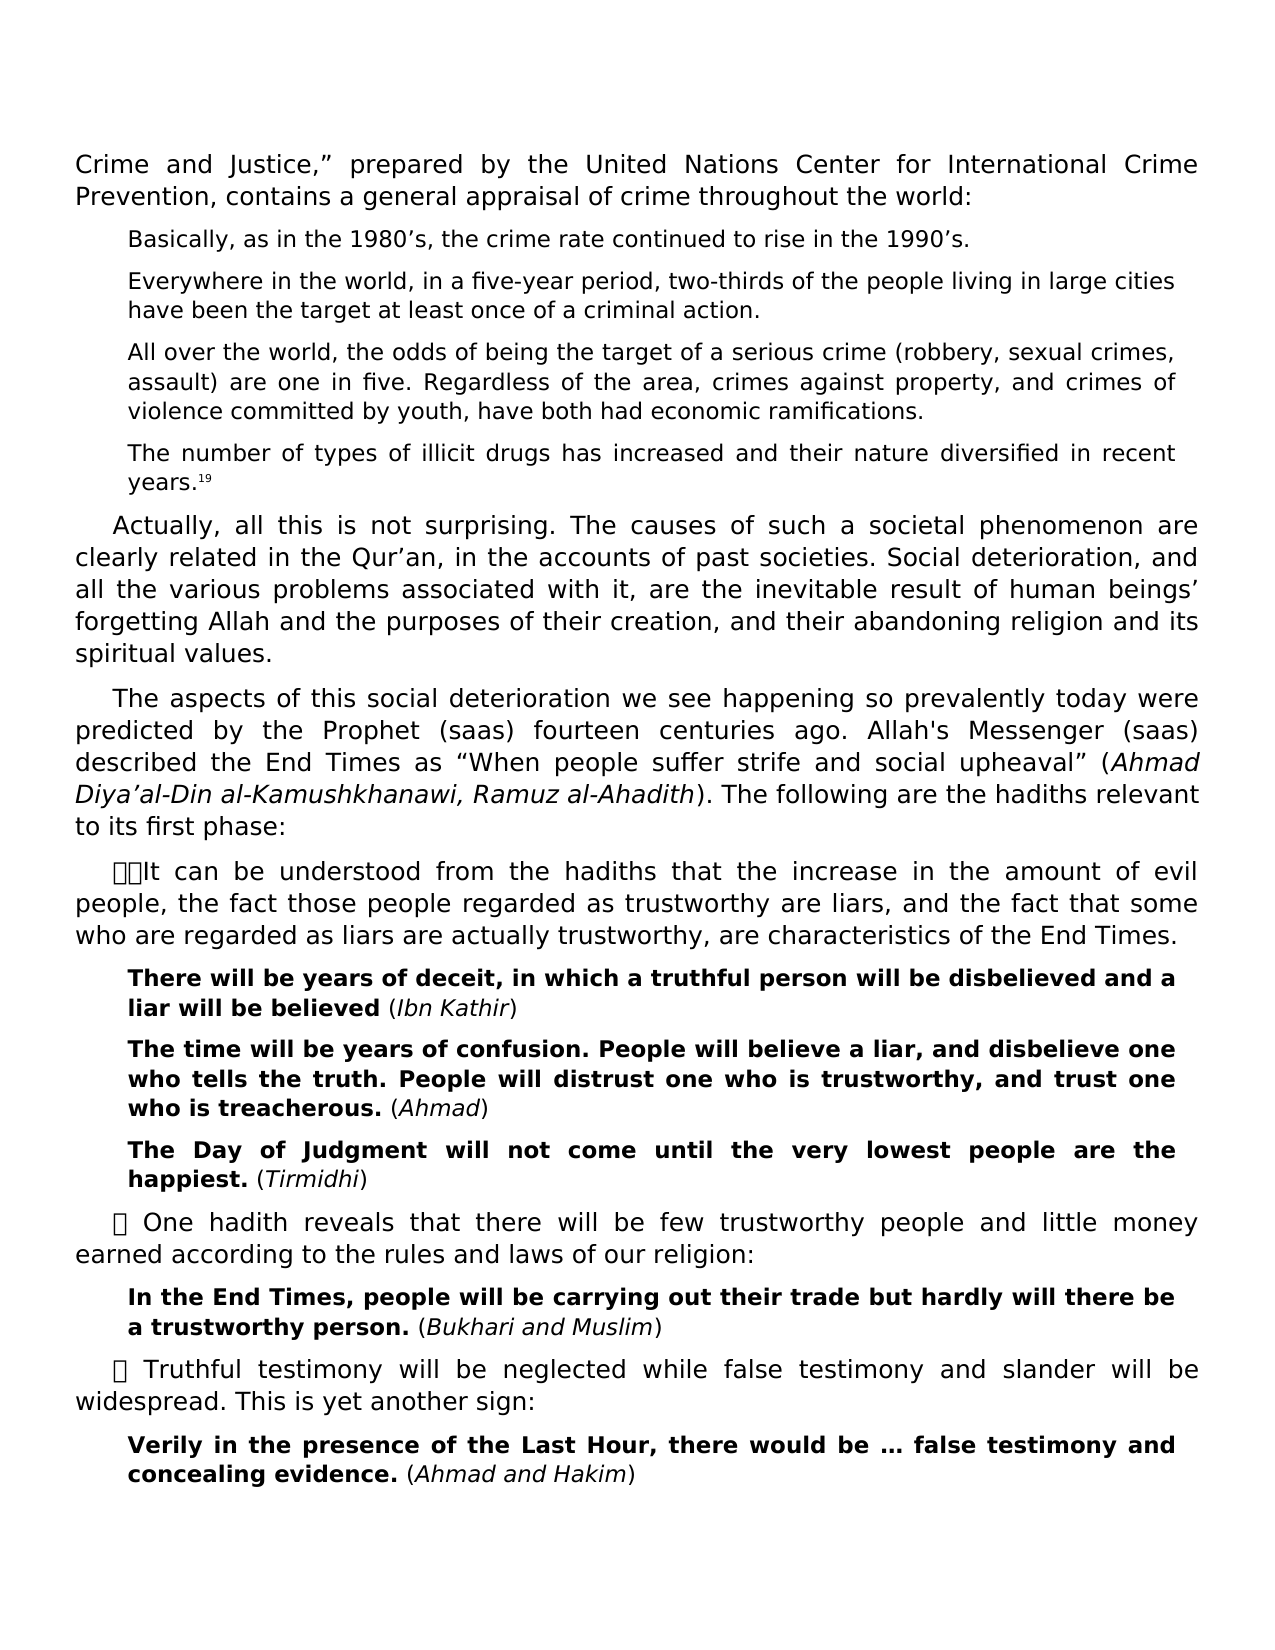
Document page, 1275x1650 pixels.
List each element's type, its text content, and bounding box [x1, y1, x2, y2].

text Everywhere in the world, in a five-year period, two-thirds of the people living in large cities have been the target at least once of a criminal action. [127, 268, 1177, 324]
text The time will be years of confusion. People will believe a liar, and disbelieve one who tells the truth. People will distrust one who is trustworthy, and trust one who is treacherous. (Ahmad) [127, 1036, 1177, 1122]
text The aspects of this social deterioration we see happening so prevalently today were predicted by the Prophet (saas) fourteen centuries ago. Allah's Messenger (saas) described the End Times as “When people suffer strife and social upheaval” (Ahmad Diya’al-Din al-Kamushkhanawi, Ramuz al-Ahadith). The following are the hadiths relevant to its first phase: [75, 684, 1200, 841]
text Basically, as in the 1980’s, the crime rate continued to rise in the 1990’s. [127, 227, 1177, 253]
text It can be understood from the hadiths that the increase in the amount of evil people, the fact those people regarded as trustworthy are liars, and the fact that some who are regarded as liars are actually trustworthy, are characteristics of the End Times. [75, 857, 1200, 950]
text Verily in the presence of the Last Hour, there would be … false testimony and concealing evidence. (Ahmad and Hakim) [127, 1432, 1177, 1488]
text The number of types of illicit drugs has increased and their nature diversified in recent years.19 [127, 440, 1177, 496]
text Crime and Justice,” prepared by the United Nations Center for International Crime Prevention, contains a general appraisal of crime throughout the world: [75, 150, 1200, 211]
text All over the world, the odds of being the target of a serious crime (robbery, sexual crimes, assault) are one in five. Regardless of the area, crimes against property, and crimes of violence committed by youth, have both had economic ramifications. [127, 339, 1177, 425]
text  One hadith reveals that there will be few trustworthy people and little money earned according to the rules and laws of our religion: [75, 1208, 1200, 1269]
text Actually, all this is not surprising. The causes of such a societal phenomenon are clearly related in the Qur’an, in the accounts of past societies. Social deterioration, and all the various problems associated with it, are the inevitable result of human beings’ forgetting Allah and the purposes of their creation, and their abandoning religion and its spiritual values. [75, 511, 1200, 668]
text In the End Times, people will be carrying out their trade but hardly will there be a trustworthy person. (Bukhari and Muslim) [127, 1284, 1177, 1340]
text There will be years of deceit, in which a truthful person will be disbelieved and a liar will be believed (Ibn Kathir) [127, 965, 1177, 1021]
text The Day of Judgment will not come until the very lowest people are the happiest. (Tirmidhi) [127, 1137, 1177, 1193]
text  Truthful testimony will be neglected while false testimony and slander will be widespread. This is yet another sign: [75, 1356, 1200, 1417]
